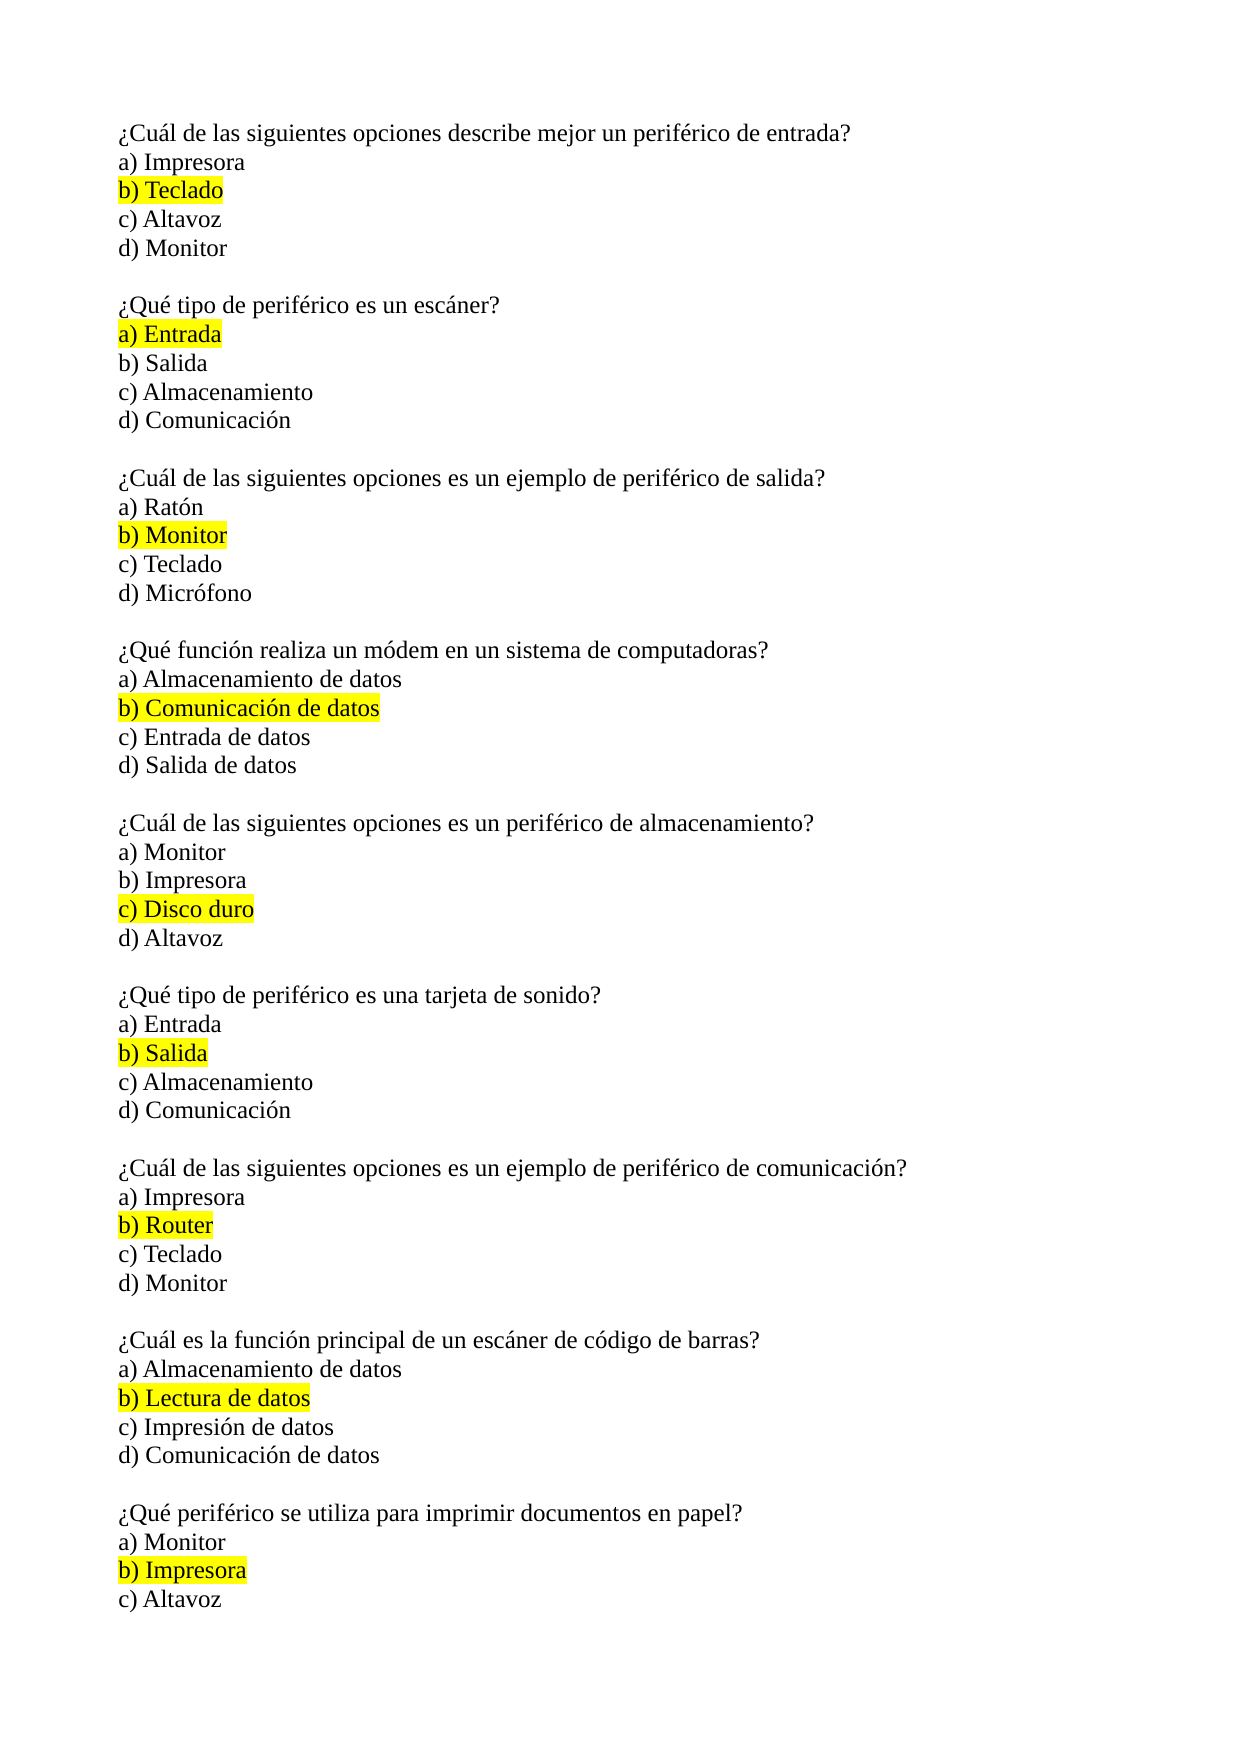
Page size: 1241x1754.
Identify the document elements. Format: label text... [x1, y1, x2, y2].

text ¿Qué función realiza un módem en un sistema de computadoras? [118, 636, 1122, 664]
text d) Monitor [118, 1268, 1122, 1297]
text ¿Cuál es la función principal de un escáner de código de barras? [118, 1326, 1122, 1354]
text c) Disco duro [118, 894, 1122, 923]
text a) Impresora [118, 147, 1122, 176]
text a) Entrada [118, 319, 1122, 348]
text a) Ratón [118, 492, 1122, 521]
text ¿Qué tipo de periférico es un escáner? [118, 291, 1122, 319]
text b) Monitor [118, 521, 1122, 549]
text b) Router [118, 1211, 1122, 1239]
text ¿Cuál de las siguientes opciones es un periférico de almacenamiento? [118, 808, 1122, 837]
text a) Monitor [118, 837, 1122, 866]
text b) Salida [118, 1038, 1122, 1067]
text d) Micrófono [118, 578, 1122, 607]
text c) Almacenamiento [118, 377, 1122, 406]
text d) Salida de datos [118, 751, 1122, 779]
text b) Impresora [118, 1556, 1122, 1584]
text d) Monitor [118, 233, 1122, 262]
text a) Entrada [118, 1009, 1122, 1038]
text c) Impresión de datos [118, 1412, 1122, 1441]
text b) Salida [118, 348, 1122, 377]
text a) Monitor [118, 1527, 1122, 1556]
text d) Altavoz [118, 923, 1122, 952]
text a) Almacenamiento de datos [118, 1354, 1122, 1383]
text a) Impresora [118, 1182, 1122, 1211]
text c) Altavoz [118, 1584, 1122, 1613]
text b) Comunicación de datos [118, 693, 1122, 722]
text a) Almacenamiento de datos [118, 664, 1122, 693]
text d) Comunicación [118, 1096, 1122, 1124]
text b) Teclado [118, 176, 1122, 204]
text d) Comunicación [118, 406, 1122, 434]
text ¿Qué tipo de periférico es una tarjeta de sonido? [118, 981, 1122, 1009]
text c) Entrada de datos [118, 722, 1122, 751]
text b) Impresora [118, 866, 1122, 894]
text c) Altavoz [118, 204, 1122, 233]
text b) Lectura de datos [118, 1383, 1122, 1412]
text ¿Qué periférico se utiliza para imprimir documentos en papel? [118, 1498, 1122, 1527]
text ¿Cuál de las siguientes opciones es un ejemplo de periférico de comunicación? [118, 1153, 1122, 1182]
text ¿Cuál de las siguientes opciones describe mejor un periférico de entrada? [118, 118, 1122, 147]
text c) Teclado [118, 549, 1122, 578]
text d) Comunicación de datos [118, 1441, 1122, 1469]
text ¿Cuál de las siguientes opciones es un ejemplo de periférico de salida? [118, 463, 1122, 492]
text c) Almacenamiento [118, 1067, 1122, 1096]
text c) Teclado [118, 1239, 1122, 1268]
